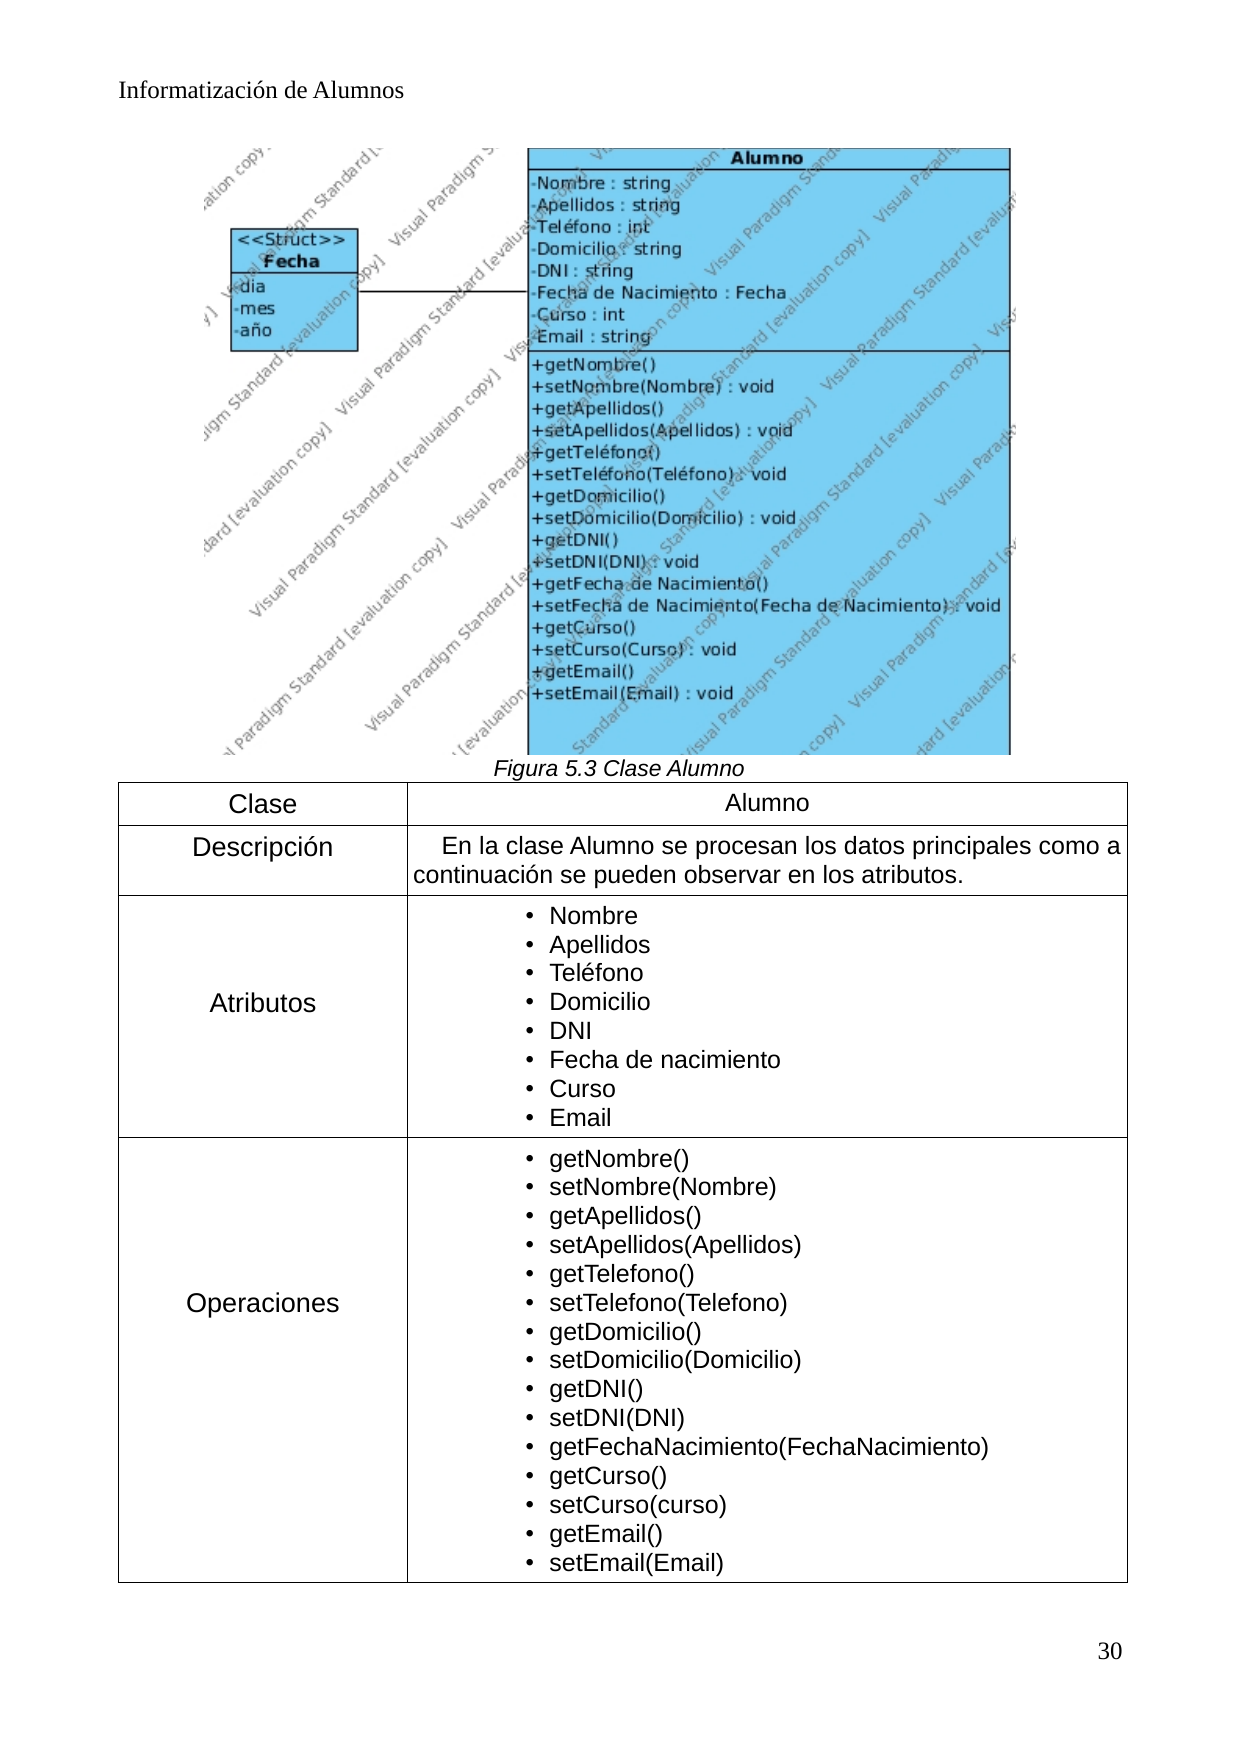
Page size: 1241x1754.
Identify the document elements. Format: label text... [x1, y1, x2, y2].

text Figura 5.3 Clase Alumno [118, 755, 1122, 782]
table_header Clase [119, 783, 407, 825]
table_cell Atributos [119, 896, 407, 1137]
table_cell En la clase Alumno se procesan los datos principales como a continuación se pueden observar en los atributos. [408, 826, 1127, 894]
table_cell Operaciones [119, 1138, 407, 1582]
table_cell getNombre() setNombre(Nombre) getApellidos() setApellidos(Apellidos) getTelefono() setTelefono(Telefono) getDomicilio() setDomicilio(Domicilio) getDNI() setDNI(DNI) getFechaNacimiento(FechaNacimiento) getCurso() setCurso(curso) getEmail() setEmail(Email) [408, 1138, 1127, 1582]
table_cell Nombre Apellidos Teléfono Domicilio DNI Fecha de nacimiento Curso Email [408, 896, 1127, 1137]
table_cell Descripción [119, 826, 407, 894]
table_header Alumno [408, 783, 1127, 825]
